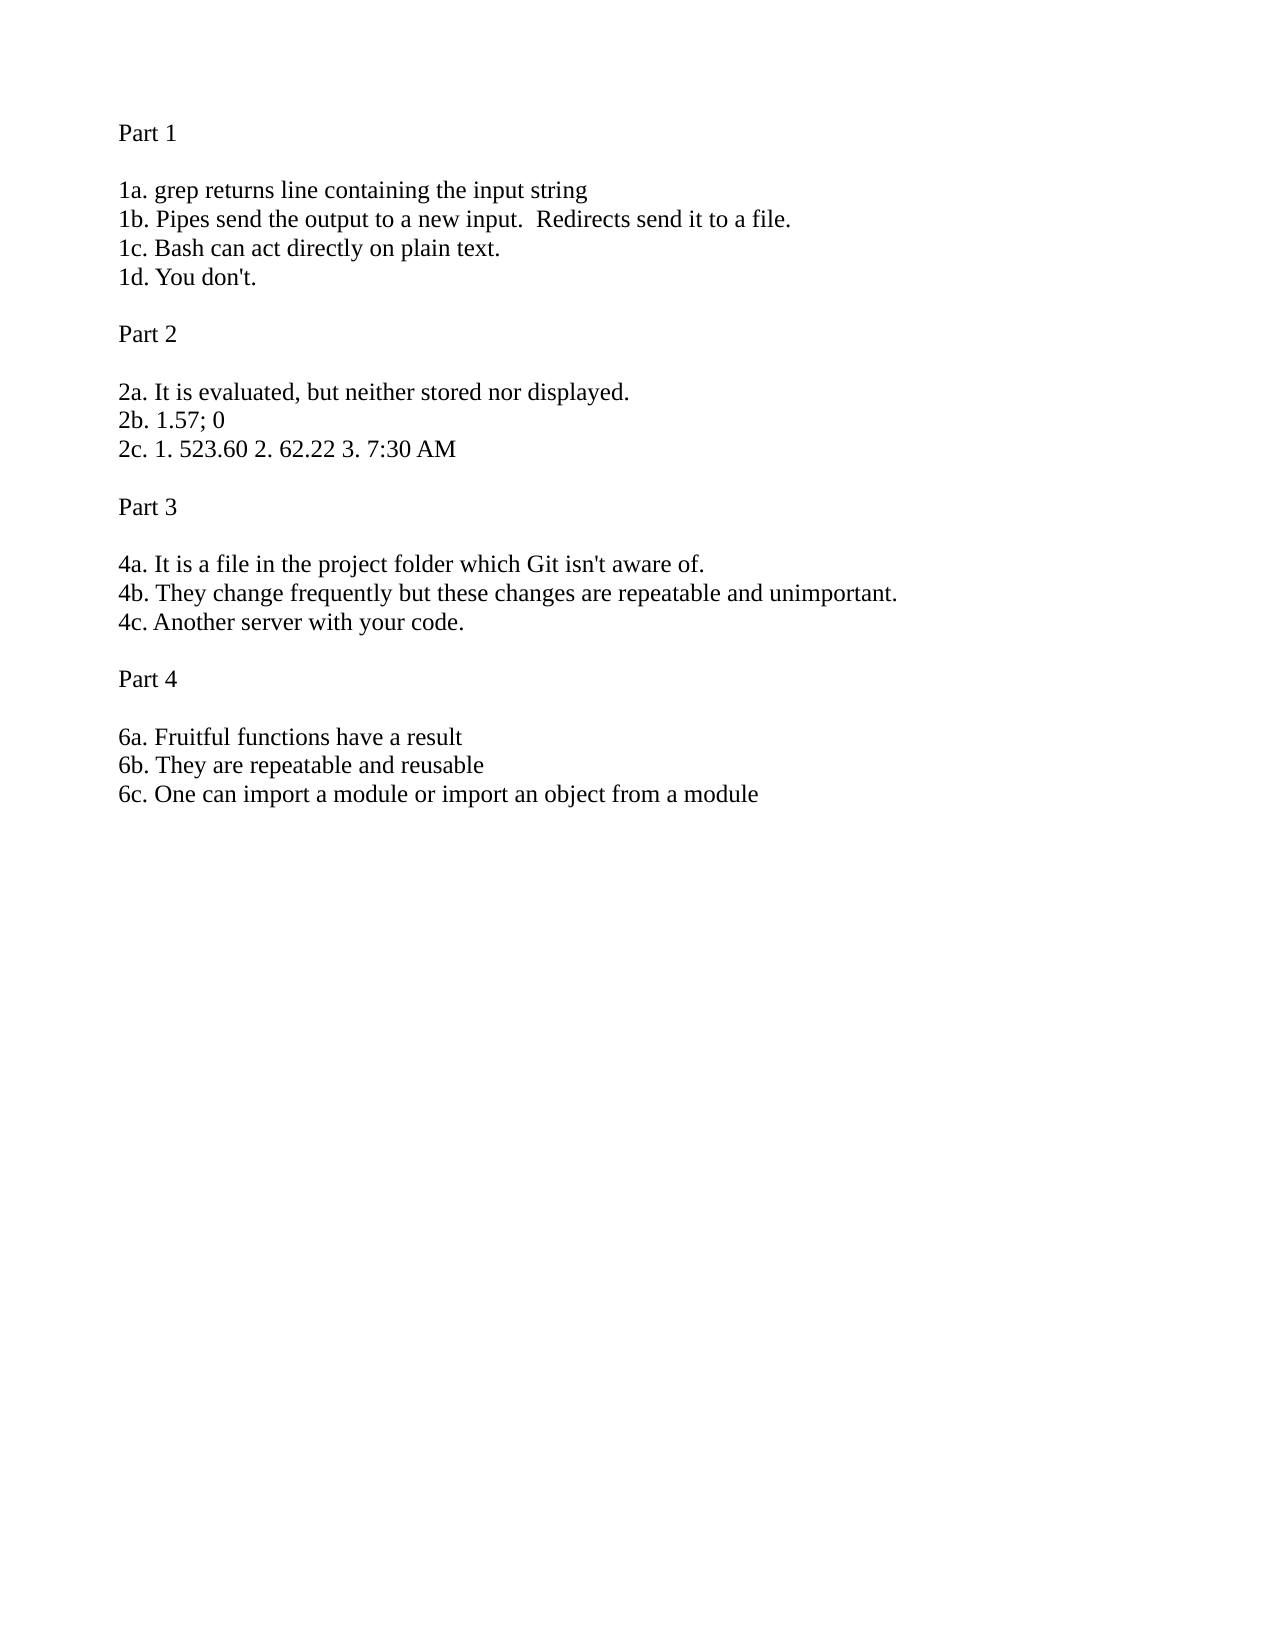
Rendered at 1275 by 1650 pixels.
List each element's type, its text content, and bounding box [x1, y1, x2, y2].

text Part 3 [118, 492, 1157, 521]
text 6c. One can import a module or import an object from a module [118, 779, 1157, 808]
text 4b. They change frequently but these changes are repeatable and unimportant. [118, 578, 1157, 607]
text Part 1 [118, 118, 1157, 147]
text Part 2 [118, 319, 1157, 348]
text 4c. Another server with your code. [118, 607, 1157, 636]
text 2a. It is evaluated, but neither stored nor displayed. [118, 377, 1157, 406]
text 1d. You don't. [118, 262, 1157, 291]
text 1b. Pipes send the output to a new input. Redirects send it to a file. [118, 204, 1157, 233]
text Part 4 [118, 664, 1157, 693]
text 6a. Fruitful functions have a result [118, 722, 1157, 751]
text 1c. Bash can act directly on plain text. [118, 233, 1157, 262]
text 2c. 1. 523.60 2. 62.22 3. 7:30 AM [118, 434, 1157, 463]
text 6b. They are repeatable and reusable [118, 751, 1157, 779]
text 4a. It is a file in the project folder which Git isn't aware of. [118, 549, 1157, 578]
text 2b. 1.57; 0 [118, 406, 1157, 434]
text 1a. grep returns line containing the input string [118, 176, 1157, 204]
